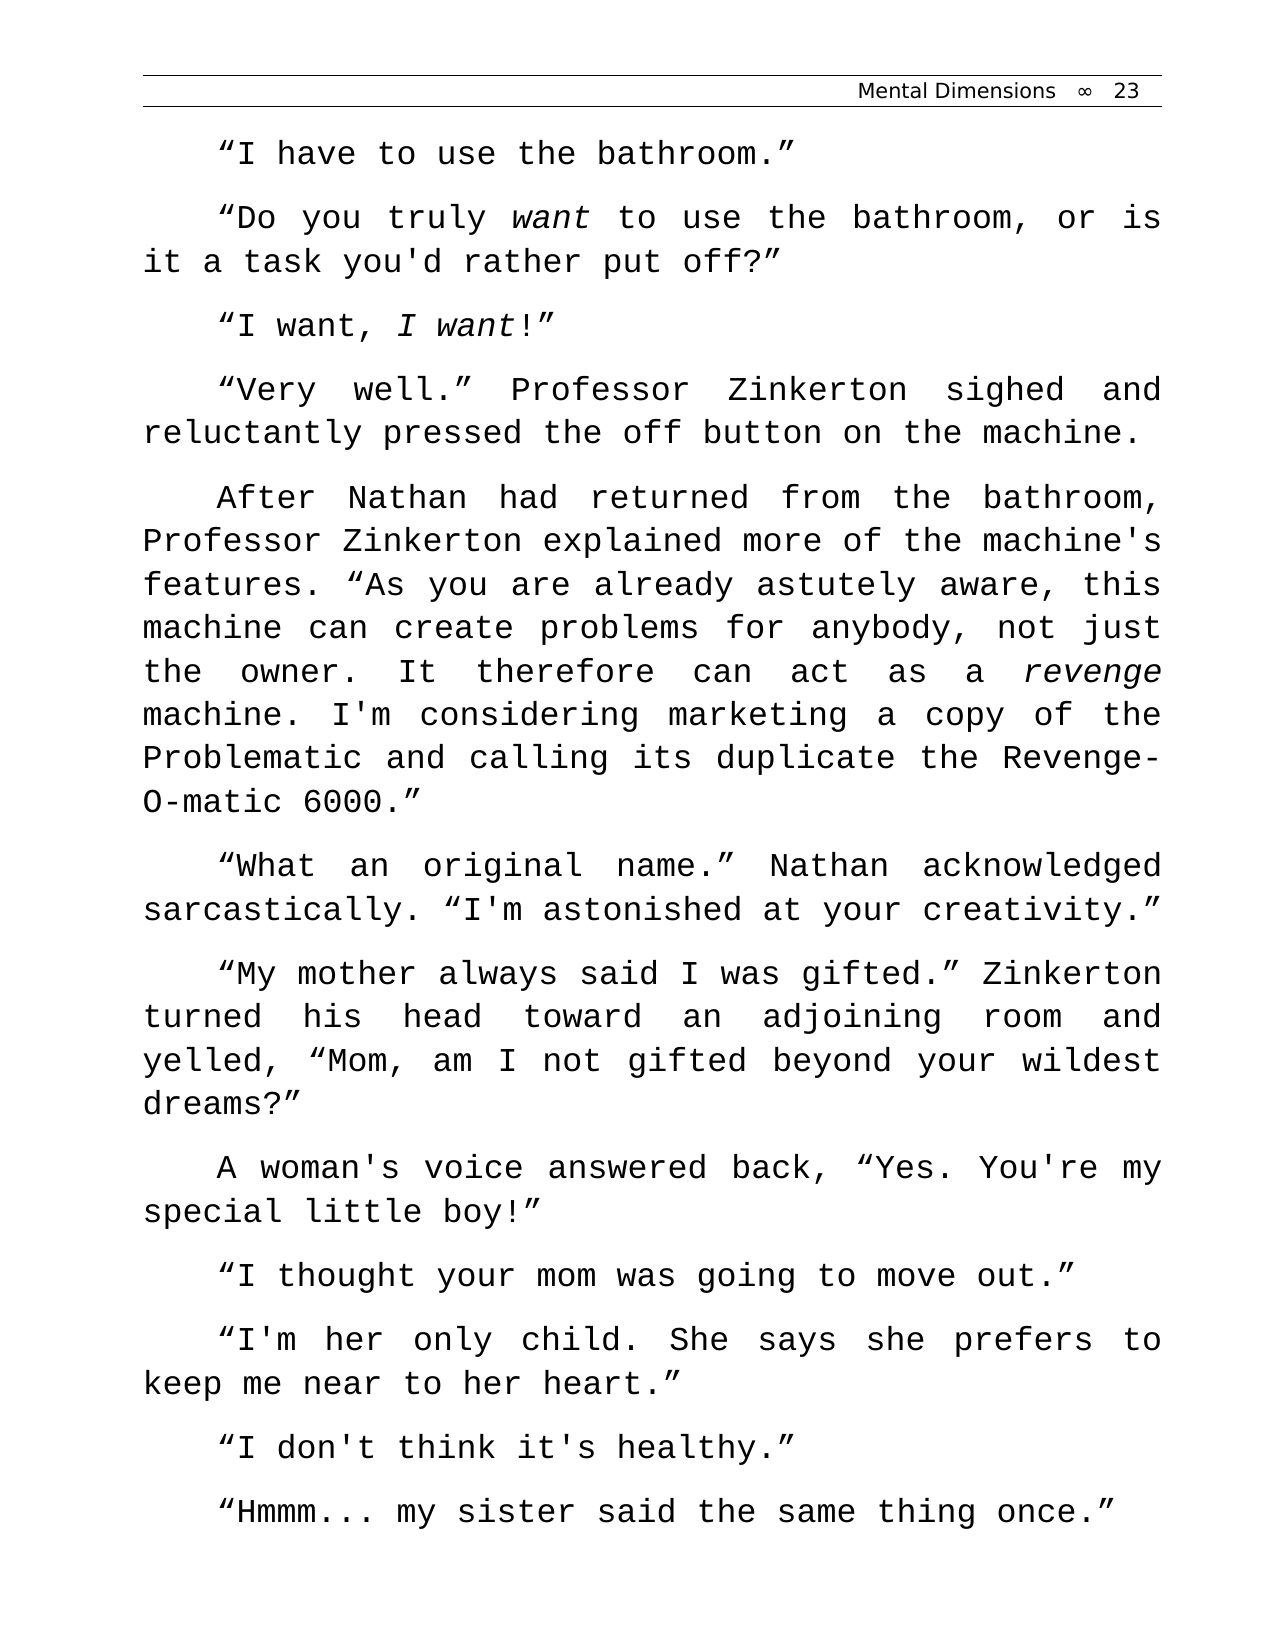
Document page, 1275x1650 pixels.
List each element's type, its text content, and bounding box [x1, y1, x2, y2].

text “I have to use the bathroom.” [142, 137, 1162, 174]
text A woman's voice answered back, “Yes. You're my special little boy!” [142, 1151, 1162, 1232]
text After Nathan had returned from the bathroom, Professor Zinkerton explained more of the machine's features. “As you are already astutely aware, this machine can create problems for anybody, not just the owner. It therefore can act as a revenge machine. I'm considering marketing a copy of the Problematic and calling its duplicate the Revenge-O-matic 6000.” [142, 481, 1162, 822]
text “What an original name.” Nathan acknowledged sarcastically. “I'm astonished at your creativity.” [142, 849, 1162, 930]
text “I don't think it's healthy.” [142, 1431, 1162, 1469]
text “Very well.” Professor Zinkerton sighed and reluctantly pressed the off button on the machine. [142, 373, 1162, 454]
text “I'm her only child. She says she prefers to keep me near to her heart.” [142, 1323, 1162, 1404]
text “Do you truly want to use the bathroom, or is it a task you'd rather put off?” [142, 201, 1162, 282]
text “My mother always said I was gifted.” Zinkerton turned his head toward an adjoining room and yelled, “Mom, am I not gifted beyond your wildest dreams?” [142, 957, 1162, 1125]
text “I thought your mom was going to move out.” [142, 1259, 1162, 1297]
text “I want, I want!” [142, 308, 1162, 346]
text “Hmmm... my sister said the same thing once.” [142, 1495, 1162, 1533]
